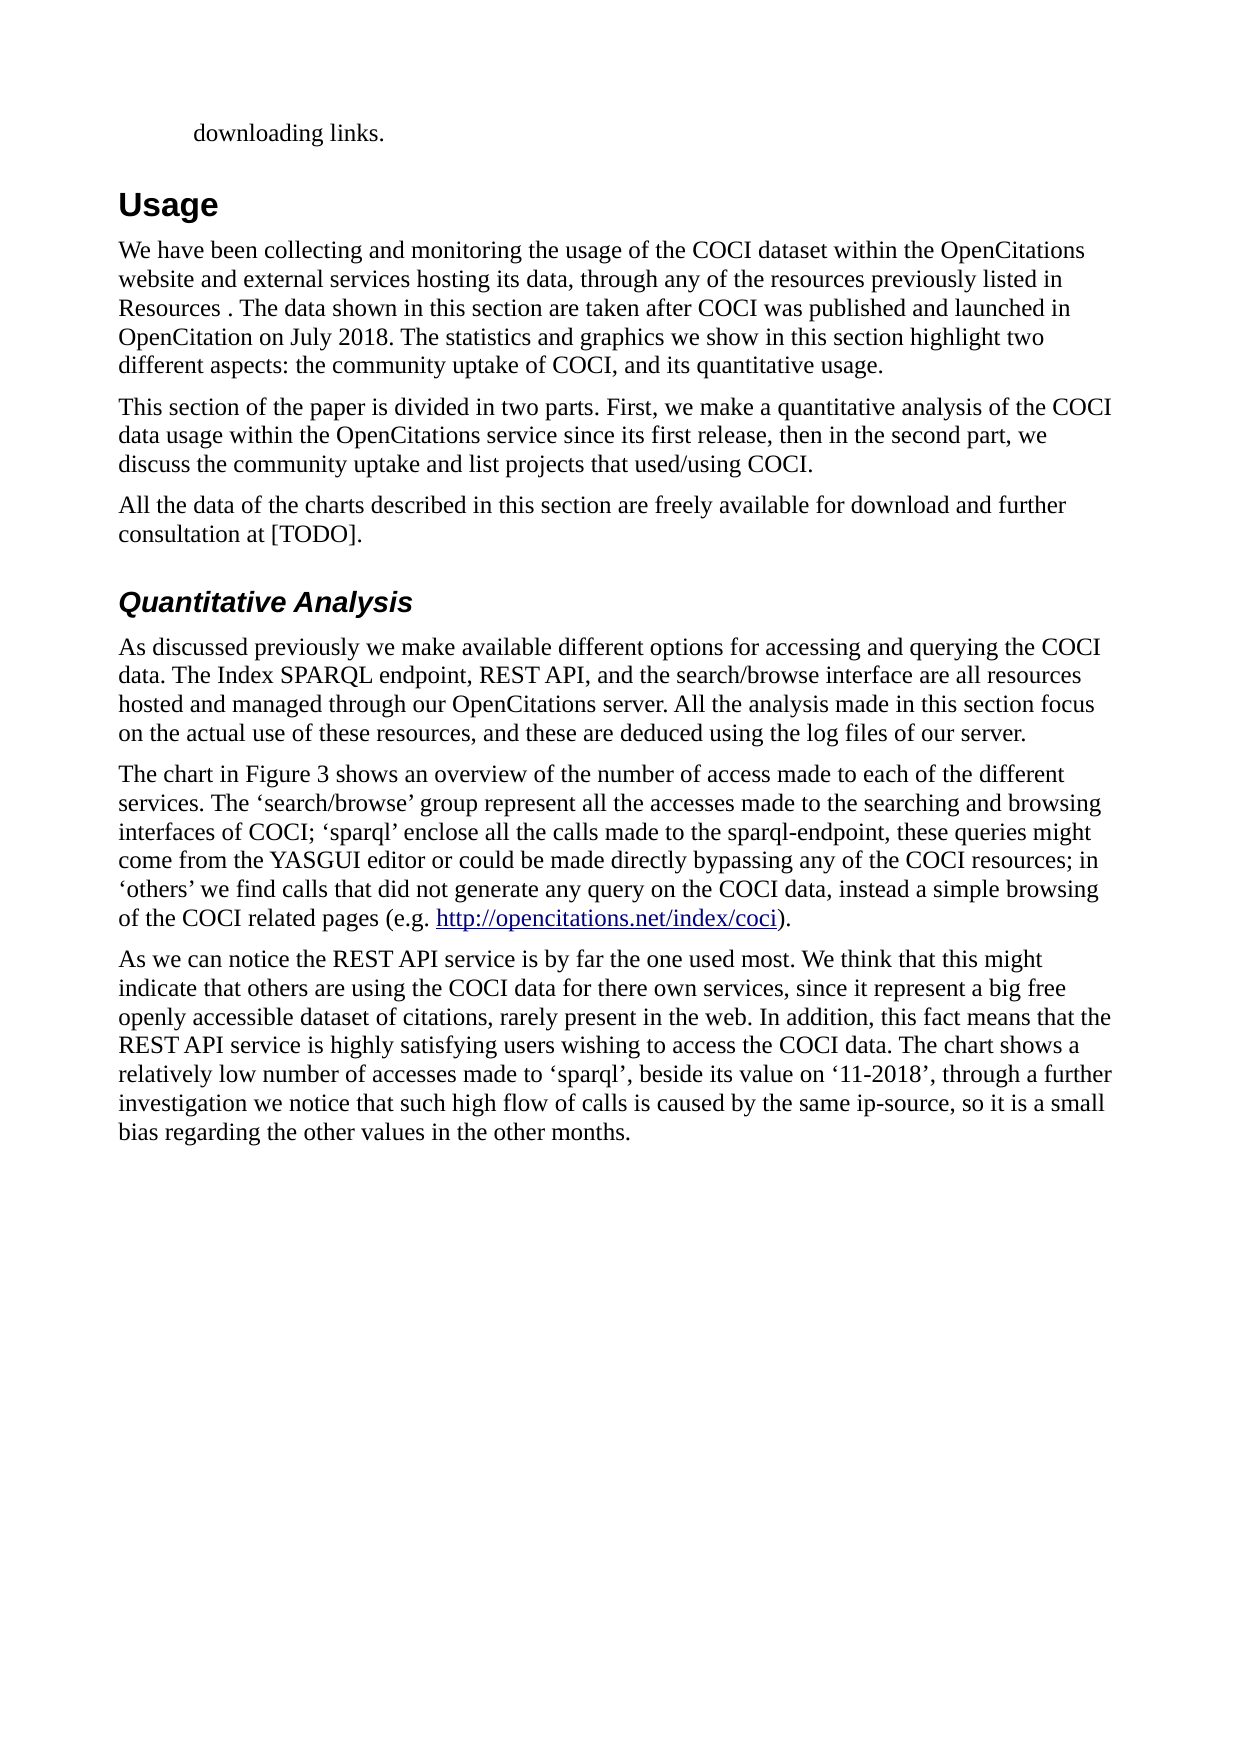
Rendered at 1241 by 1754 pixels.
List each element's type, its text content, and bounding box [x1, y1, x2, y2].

text As discussed previously we make available different options for accessing and querying the COCI data. The Index SPARQL endpoint, REST API, and the search/browse interface are all resources hosted and managed through our OpenCitations server. All the analysis made in this section focus on the actual use of these resources, and these are deduced using the log files of our server. [118, 632, 1122, 747]
list downloading links. [156, 118, 1122, 147]
subtitle Quantitative Analysis [118, 586, 1122, 619]
text As we can notice the REST API service is by far the one used most. We think that this might indicate that others are using the COCI data for there own services, since it represent a big free openly accessible dataset of citations, rarely present in the web. In addition, this fact means that the REST API service is highly satisfying users wishing to access the COCI data. The chart shows a relatively low number of accesses made to ‘sparql’, beside its value on ‘11-2018’, through a further investigation we notice that such high flow of calls is caused by the same ip-source, so it is a small bias regarding the other values in the other months. [118, 944, 1122, 1145]
text The chart in Figure 3 shows an overview of the number of access made to each of the different services. The ‘search/browse’ group represent all the accesses made to the searching and browsing interfaces of COCI; ‘sparql’ enclose all the calls made to the sparql-endpoint, these queries might come from the YASGUI editor or could be made directly bypassing any of the COCI resources; in ‘others’ we find calls that did not generate any query on the COCI data, instead a simple browsing of the COCI related pages (e.g. http://opencitations.net/index/coci). [118, 759, 1122, 932]
subtitle Usage [118, 184, 1122, 223]
text This section of the paper is divided in two parts. First, we make a quantitative analysis of the COCI data usage within the OpenCitations service since its first release, then in the second part, we discuss the community uptake and list projects that used/using COCI. [118, 392, 1122, 478]
text We have been collecting and monitoring the usage of the COCI dataset within the OpenCitations website and external services hosting its data, through any of the resources previously listed in Resources . The data shown in this section are taken after COCI was published and launched in OpenCitation on July 2018. The statistics and graphics we show in this section highlight two different aspects: the community uptake of COCI, and its quantitative usage. [118, 236, 1122, 379]
text All the data of the charts described in this section are freely available for download and further consultation at [TODO]. [118, 491, 1122, 548]
